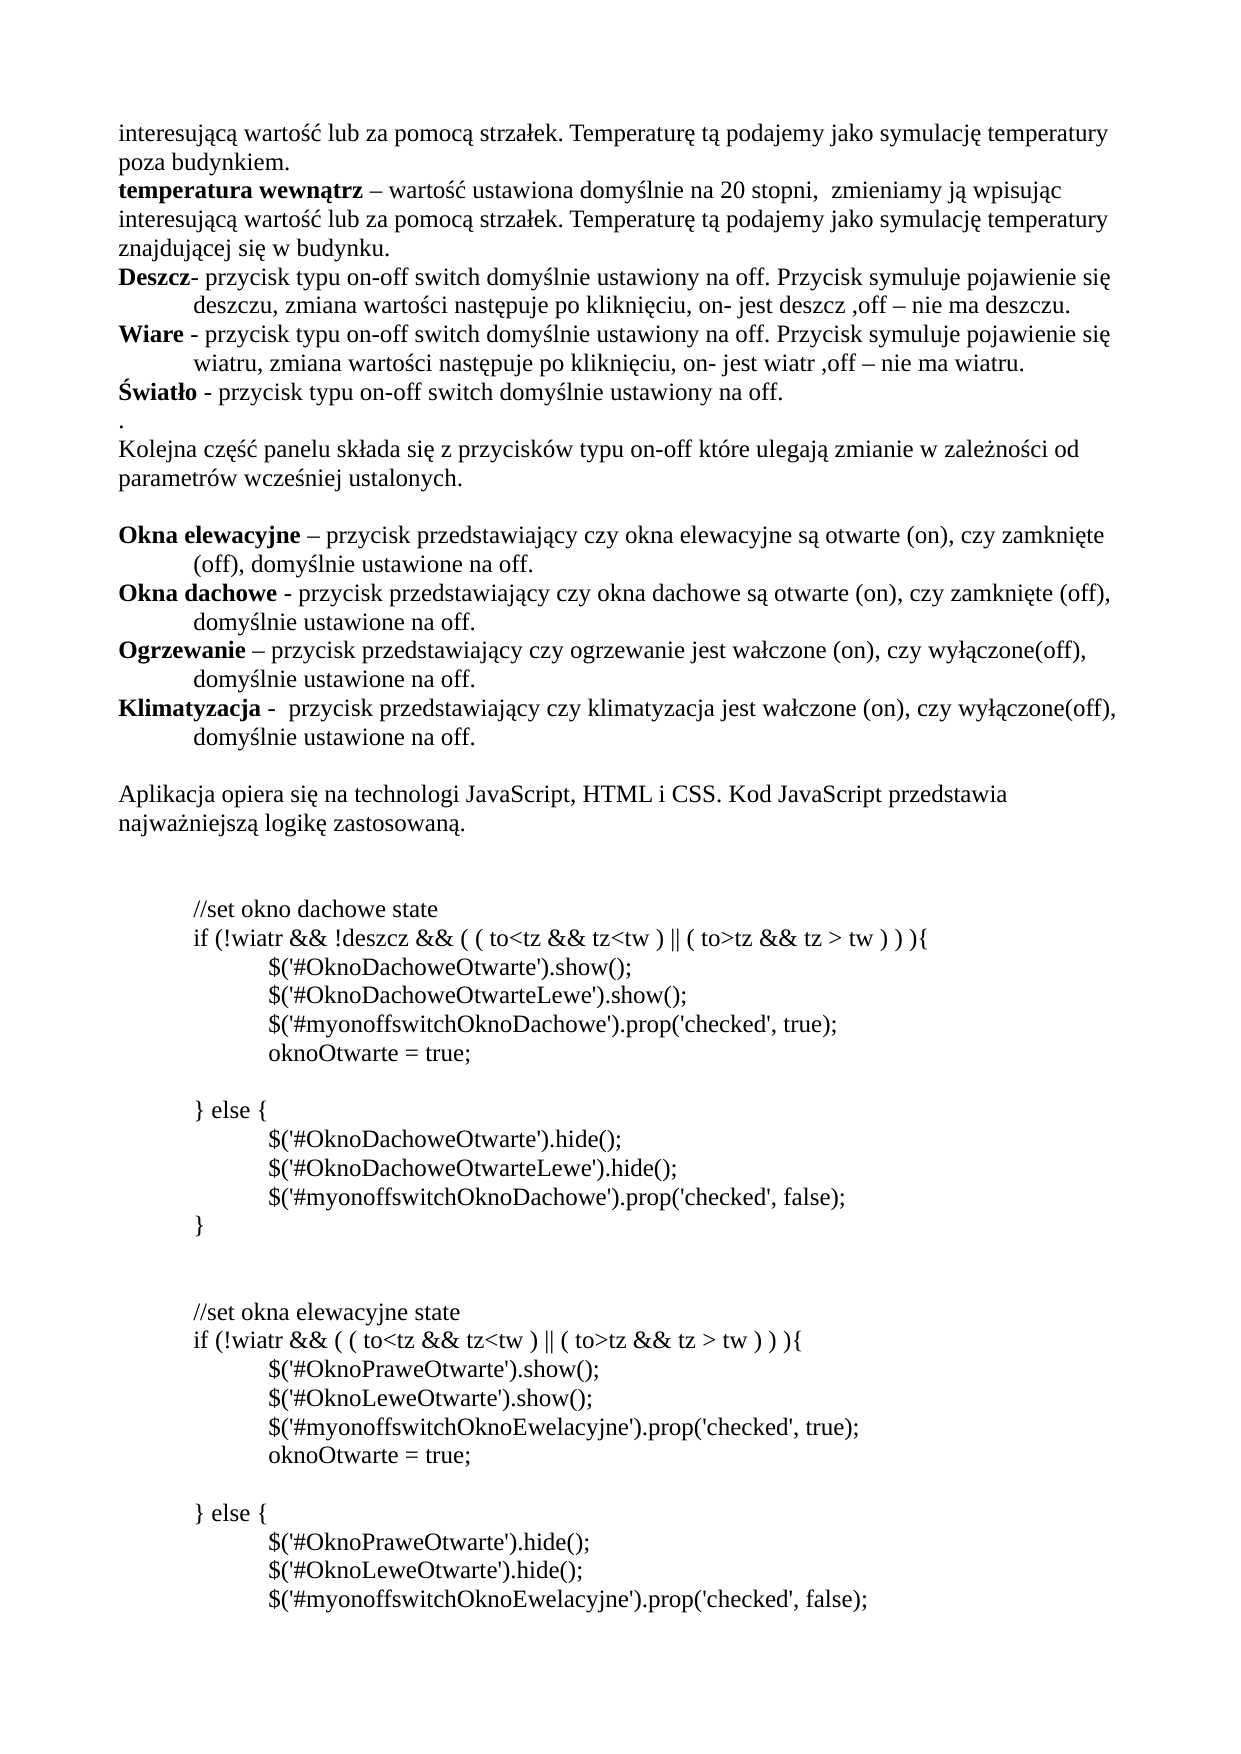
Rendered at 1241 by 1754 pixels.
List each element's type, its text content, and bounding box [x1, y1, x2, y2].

text $('#myonoffswitchOknoDachowe').prop('checked', false); [118, 1182, 1122, 1211]
text $('#OknoDachoweOtwarteLewe').show(); [118, 981, 1122, 1009]
text Kolejna część panelu składa się z przycisków typu on-off które ulegają zmianie w zależności od parametrów wcześniej ustalonych. [118, 434, 1122, 492]
text oknoOtwarte = true; [118, 1038, 1122, 1067]
text . [118, 406, 1122, 434]
text } else { [118, 1498, 1122, 1527]
text if (!wiatr && !deszcz && ( ( to<tz && tz<tw ) || ( to>tz && tz > tw ) ) ){ [118, 923, 1122, 952]
text oknoOtwarte = true; [118, 1441, 1122, 1469]
text Światło - przycisk typu on-off switch domyślnie ustawiony na off. [118, 377, 1122, 406]
text temperatura wewnątrz – wartość ustawiona domyślnie na 20 stopni, zmieniamy ją wpisując interesującą wartość lub za pomocą strzałek. Temperaturę tą podajemy jako symulację temperatury znajdującej się w budynku. [118, 176, 1122, 262]
text interesującą wartość lub za pomocą strzałek. Temperaturę tą podajemy jako symulację temperatury poza budynkiem. [118, 118, 1122, 176]
text Wiare - przycisk typu on-off switch domyślnie ustawiony na off. Przycisk symuluje pojawienie się wiatru, zmiana wartości następuje po kliknięciu, on- jest wiatr ,off – nie ma wiatru. [118, 319, 1122, 377]
text if (!wiatr && ( ( to<tz && tz<tw ) || ( to>tz && tz > tw ) ) ){ [118, 1326, 1122, 1354]
text $('#OknoDachoweOtwarte').hide(); [118, 1124, 1122, 1153]
text $('#OknoDachoweOtwarteLewe').hide(); [118, 1153, 1122, 1182]
text $('#myonoffswitchOknoEwelacyjne').prop('checked', true); [118, 1412, 1122, 1441]
text $('#OknoPraweOtwarte').hide(); [118, 1527, 1122, 1556]
text Okna elewacyjne – przycisk przedstawiający czy okna elewacyjne są otwarte (on), czy zamknięte (off), domyślnie ustawione na off. [118, 521, 1122, 578]
text $('#myonoffswitchOknoDachowe').prop('checked', true); [118, 1009, 1122, 1038]
text $('#myonoffswitchOknoEwelacyjne').prop('checked', false); [118, 1584, 1122, 1613]
text Aplikacja opiera się na technologi JavaScript, HTML i CSS. Kod JavaScript przedstawia najważniejszą logikę zastosowaną. [118, 779, 1122, 837]
text //set okno dachowe state [118, 894, 1122, 923]
text Ogrzewanie – przycisk przedstawiający czy ogrzewanie jest wałczone (on), czy wyłączone(off), domyślnie ustawione na off. [118, 636, 1122, 693]
text Klimatyzacja - przycisk przedstawiający czy klimatyzacja jest wałczone (on), czy wyłączone(off), domyślnie ustawione na off. [118, 693, 1122, 751]
text } [118, 1211, 1122, 1239]
text //set okna elewacyjne state [118, 1297, 1122, 1326]
text } else { [118, 1096, 1122, 1124]
text $('#OknoPraweOtwarte').show(); [118, 1354, 1122, 1383]
text $('#OknoLeweOtwarte').hide(); [118, 1556, 1122, 1584]
text $('#OknoDachoweOtwarte').show(); [118, 952, 1122, 981]
text Deszcz- przycisk typu on-off switch domyślnie ustawiony na off. Przycisk symuluje pojawienie się deszczu, zmiana wartości następuje po kliknięciu, on- jest deszcz ,off – nie ma deszczu. [118, 262, 1122, 319]
text $('#OknoLeweOtwarte').show(); [118, 1383, 1122, 1412]
text Okna dachowe - przycisk przedstawiający czy okna dachowe są otwarte (on), czy zamknięte (off), domyślnie ustawione na off. [118, 578, 1122, 636]
